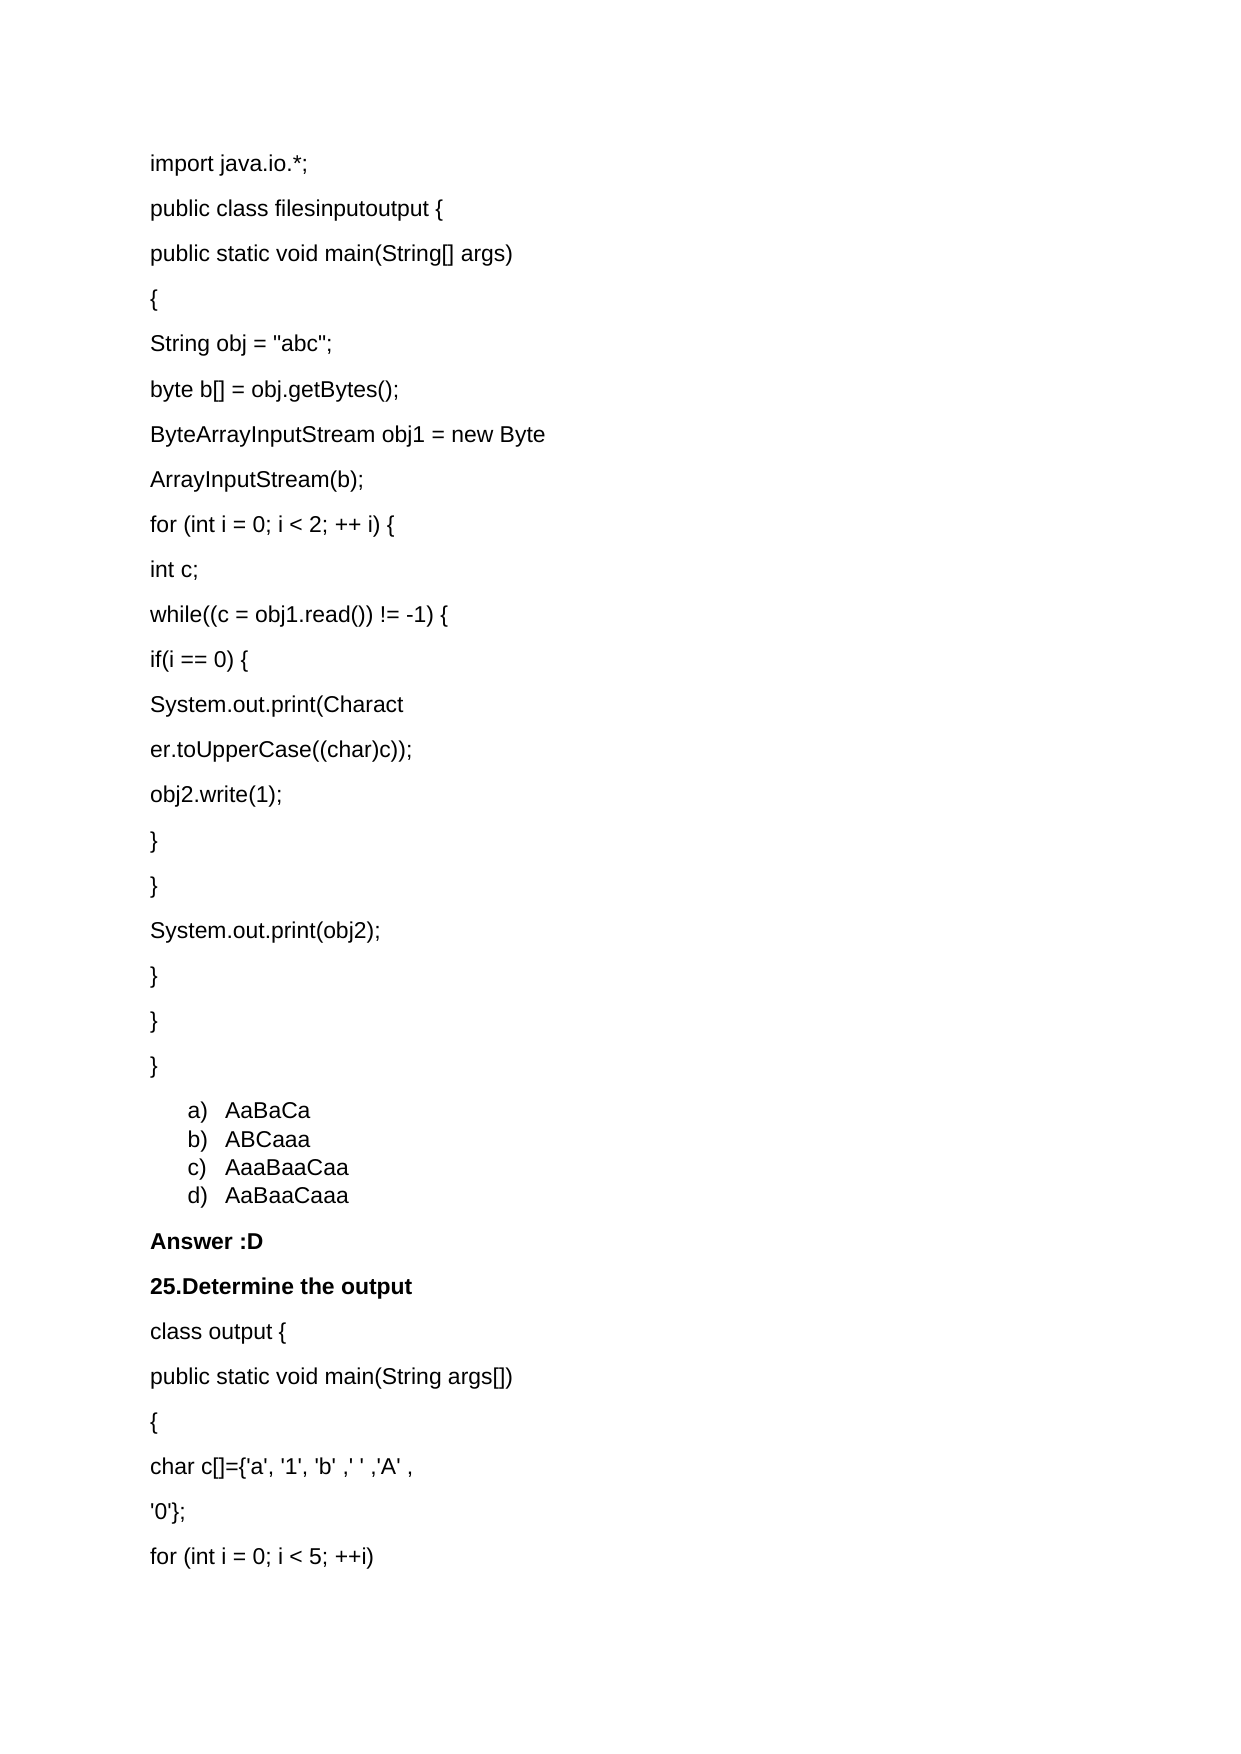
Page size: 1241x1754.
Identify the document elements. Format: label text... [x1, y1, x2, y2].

text } [150, 827, 1090, 853]
text public class filesinputoutput { [150, 195, 1090, 221]
text { [150, 285, 1090, 312]
text int c; [150, 556, 1090, 582]
text obj2.write(1); [150, 781, 1090, 808]
text } [150, 962, 1090, 988]
text import java.io.*; [150, 150, 1090, 176]
text ByteArrayInputStream obj1 = new Byte [150, 421, 1090, 447]
text public static void main(String args[]) [150, 1363, 1090, 1389]
text } [150, 1007, 1090, 1033]
text for (int i = 0; i < 2; ++ i) { [150, 511, 1090, 537]
text byte b[] = obj.getBytes(); [150, 376, 1090, 402]
text '0'}; [150, 1498, 1090, 1524]
text System.out.print(Charact [150, 691, 1090, 718]
text while((c = obj1.read()) != -1) { [150, 601, 1090, 627]
text for (int i = 0; i < 5; ++i) [150, 1543, 1090, 1570]
text { [150, 1408, 1090, 1434]
list AaBaCa [187, 1097, 1090, 1123]
text 25.Determine the output [150, 1273, 1090, 1299]
text ArrayInputStream(b); [150, 466, 1090, 492]
text if(i == 0) { [150, 646, 1090, 672]
text class output { [150, 1318, 1090, 1344]
list AaBaaCaaa [187, 1182, 1090, 1209]
list ABCaaa [187, 1126, 1090, 1152]
text } [150, 1052, 1090, 1078]
text } [150, 872, 1090, 898]
list AaaBaaCaa [187, 1154, 1090, 1180]
text System.out.print(obj2); [150, 917, 1090, 943]
text er.toUpperCase((char)c)); [150, 736, 1090, 763]
text String obj = "abc"; [150, 330, 1090, 357]
text char c[]={'a', '1', 'b' ,' ' ,'A' , [150, 1453, 1090, 1479]
text public static void main(String[] args) [150, 240, 1090, 267]
text Answer :D [150, 1228, 1090, 1254]
